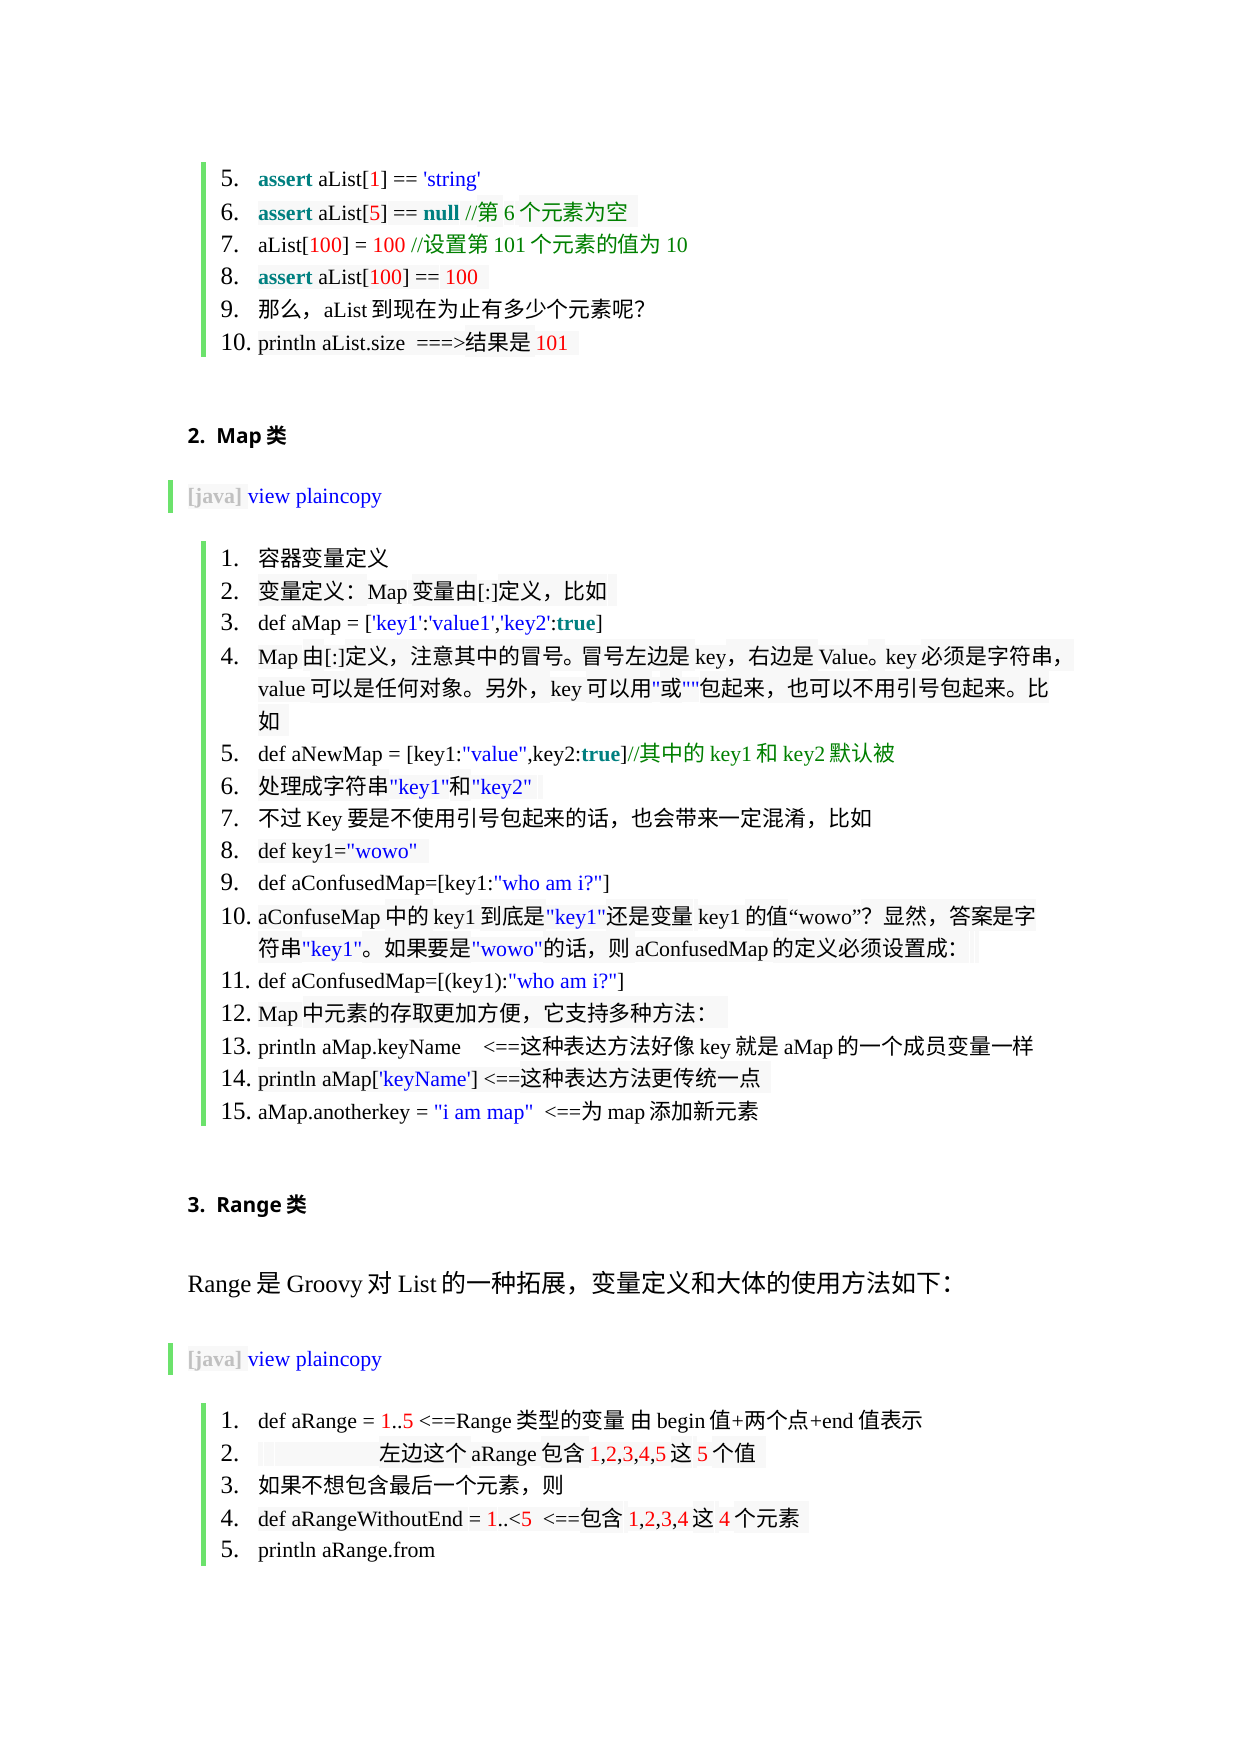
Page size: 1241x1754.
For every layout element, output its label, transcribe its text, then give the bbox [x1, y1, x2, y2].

list def aRange = 1..5 <==Range类型的变量 由begin值+两个点+end值表示 [206, 1403, 1053, 1436]
list println aRange.from [206, 1533, 1053, 1566]
list def aNewMap = [key1:"value",key2:true]//其中的key1和key2默认被 [206, 736, 1053, 768]
list Map中元素的存取更加方便，它支持多种方法： [206, 996, 1053, 1028]
list def key1="wowo" [206, 833, 1053, 866]
list def aRangeWithoutEnd = 1..<5 <==包含1,2,3,4这4个元素 [206, 1501, 1053, 1533]
list 不过Key要是不使用引号包起来的话，也会带来一定混淆，比如 [206, 801, 1053, 833]
subtitle 2. Map类 [187, 419, 1053, 451]
list 那么，aList到现在为止有多少个元素呢？ [206, 292, 1053, 324]
subtitle 3. Range类 [187, 1188, 1053, 1220]
list Map由[:]定义，注意其中的冒号。冒号左边是key，右边是Value。key必须是字符串，value可以是任何对象。另外，key可以用''或""包起来，也可以不用引号包起来。比如 [206, 638, 1053, 736]
list println aMap.keyName <==这种表达方法好像key就是aMap的一个成员变量一样 [206, 1028, 1053, 1061]
list assert aList[5] == null //第6个元素为空 [206, 194, 1053, 227]
list 左边这个aRange包含1,2,3,4,5这5个值 [206, 1436, 1053, 1468]
list def aMap = ['key1':'value1','key2':true] [206, 606, 1053, 638]
list assert aList[100] == 100 [206, 259, 1053, 292]
list 如果不想包含最后一个元素，则 [206, 1468, 1053, 1501]
list 变量定义：Map变量由[:]定义，比如 [206, 573, 1053, 606]
list 容器变量定义 [206, 541, 1053, 573]
list aMap.anotherkey = "i am map" <==为map添加新元素 [206, 1093, 1053, 1126]
list def aConfusedMap=[key1:"who am i?"] [206, 866, 1053, 898]
text [java] view plaincopy [173, 480, 1053, 513]
list println aMap['keyName'] <==这种表达方法更传统一点 [206, 1061, 1053, 1093]
list aConfuseMap中的key1到底是"key1"还是变量key1的值“wowo”？显然，答案是字符串"key1"。如果要是"wowo"的话，则aConfusedMap的定义必须设置成： [206, 898, 1053, 963]
list 处理成字符串"key1"和"key2" [206, 768, 1053, 801]
list println aList.size ===>结果是101 [206, 324, 1053, 357]
text Range是Groovy对List的一种拓展，变量定义和大体的使用方法如下： [187, 1249, 1053, 1314]
list aList[100] = 100 //设置第101个元素的值为10 [206, 227, 1053, 259]
list def aConfusedMap=[(key1):"who am i?"] [206, 963, 1053, 996]
text [java] view plaincopy [168, 1342, 1053, 1375]
list assert aList[1] == 'string' [206, 162, 1053, 194]
